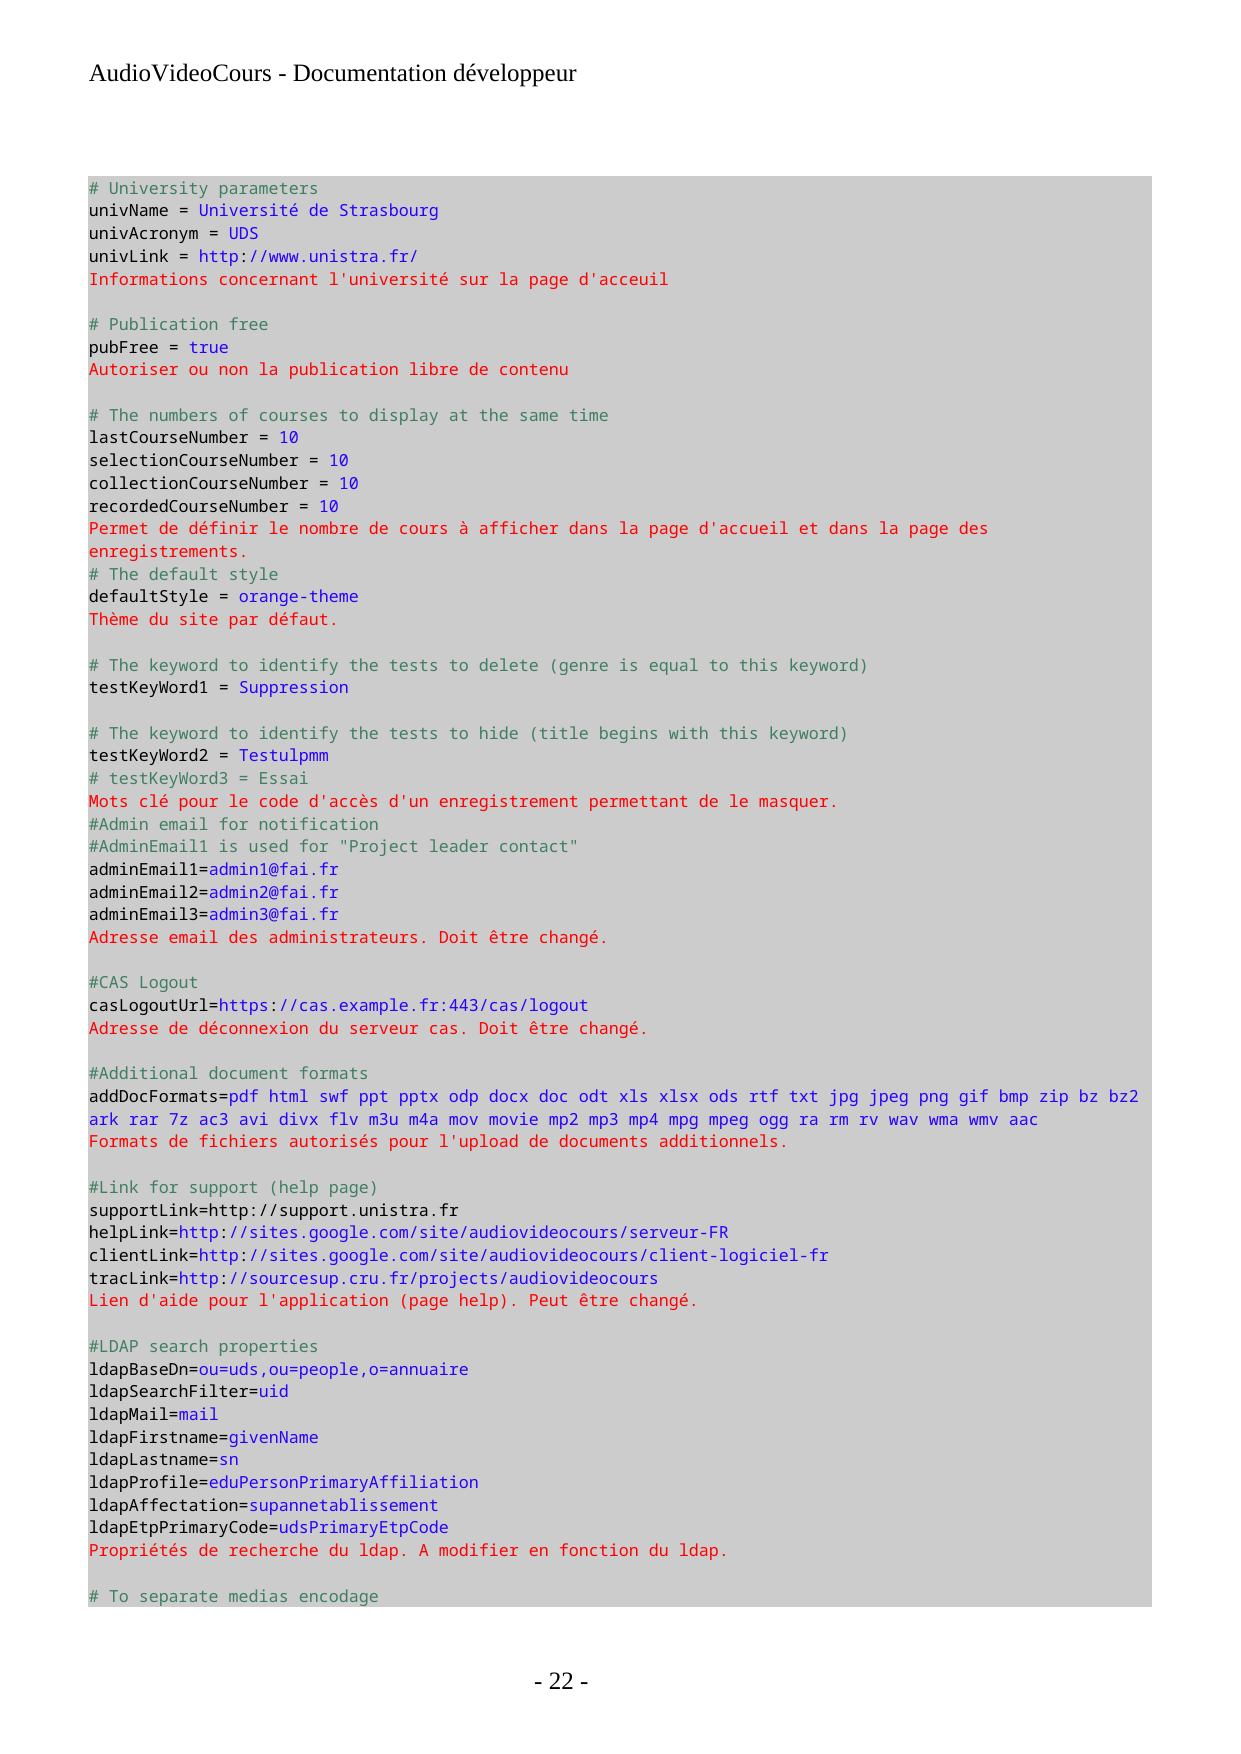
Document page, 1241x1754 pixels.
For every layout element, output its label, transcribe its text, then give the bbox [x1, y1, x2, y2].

text # University parameters univName = Université de Strasbourg univAcronym = UDS univLink = http://www.unistra.fr/ [88, 176, 1152, 267]
text Formats de fichiers autorisés pour l'upload de documents additionnels. [88, 1130, 1152, 1153]
text #Link for support (help page) [88, 1175, 1152, 1198]
text ldapBaseDn=ou=uds,ou=people,o=annuaire [88, 1357, 1152, 1380]
text Mots clé pour le code d'accès d'un enregistrement permettant de le masquer. [88, 789, 1152, 812]
text supportLink=http://support.unistra.fr [88, 1198, 1152, 1221]
text # The keyword to identify the tests to delete (genre is equal to this keyword) [88, 653, 1152, 676]
text clientLink=http://sites.google.com/site/audiovideocours/client-logiciel-fr [88, 1243, 1152, 1266]
text addDocFormats=pdf html swf ppt pptx odp docx doc odt xls xlsx ods rtf txt jpg jpeg png gif bmp zip bz bz2 ark rar 7z ac3 avi divx flv m3u m4a mov movie mp2 mp3 mp4 mpg mpeg ogg ra rm rv wav wma wmv aac [88, 1084, 1152, 1130]
text adminEmail1=admin1@fai.fr [88, 857, 1152, 880]
text Lien d'aide pour l'application (page help). Peut être changé. [88, 1289, 1152, 1312]
text #Additional document formats [88, 1062, 1152, 1084]
text casLogoutUrl=https://cas.example.fr:443/cas/logout [88, 994, 1152, 1016]
text # Publication free pubFree = true [88, 312, 1152, 358]
text #AdminEmail1 is used for "Project leader contact" [88, 835, 1152, 857]
text Autoriser ou non la publication libre de contenu [88, 358, 1152, 381]
text #LDAP search properties [88, 1334, 1152, 1357]
text # The numbers of courses to display at the same time [88, 403, 1152, 426]
text ldapSearchFilter=uid ldapMail=mail ldapFirstname=givenName ldapLastname=sn ldapProfile=eduPersonPrimaryAffiliation ldapAffectation=supannetablissement ldapEtpPrimaryCode=udsPrimaryEtpCode [88, 1380, 1152, 1539]
text testKeyWord1 = Suppression [88, 676, 1152, 698]
text Permet de définir le nombre de cours à afficher dans la page d'accueil et dans la page des enregistrements. [88, 517, 1152, 562]
text # To separate medias encodage [88, 1584, 1152, 1607]
text selectionCourseNumber = 10 [88, 449, 1152, 471]
text Propriétés de recherche du ldap. A modifier en fonction du ldap. [88, 1539, 1152, 1561]
text testKeyWord2 = Testulpmm [88, 744, 1152, 767]
text # The keyword to identify the tests to hide (title begins with this keyword) [88, 721, 1152, 744]
text # testKeyWord3 = Essai [88, 767, 1152, 789]
text recordedCourseNumber = 10 [88, 494, 1152, 517]
text helpLink=http://sites.google.com/site/audiovideocours/serveur-FR [88, 1221, 1152, 1243]
text Adresse email des administrateurs. Doit être changé. [88, 926, 1152, 948]
text defaultStyle = orange-theme [88, 585, 1152, 608]
text lastCourseNumber = 10 [88, 426, 1152, 449]
text #CAS Logout [88, 971, 1152, 994]
text Informations concernant l'université sur la page d'acceuil [88, 267, 1152, 290]
text # The default style [88, 562, 1152, 585]
text #Admin email for notification [88, 812, 1152, 835]
text collectionCourseNumber = 10 [88, 471, 1152, 494]
text Adresse de déconnexion du serveur cas. Doit être changé. [88, 1016, 1152, 1039]
text adminEmail2=admin2@fai.fr [88, 880, 1152, 903]
text adminEmail3=admin3@fai.fr [88, 903, 1152, 926]
text tracLink=http://sourcesup.cru.fr/projects/audiovideocours [88, 1266, 1152, 1289]
text Thème du site par défaut. [88, 608, 1152, 630]
